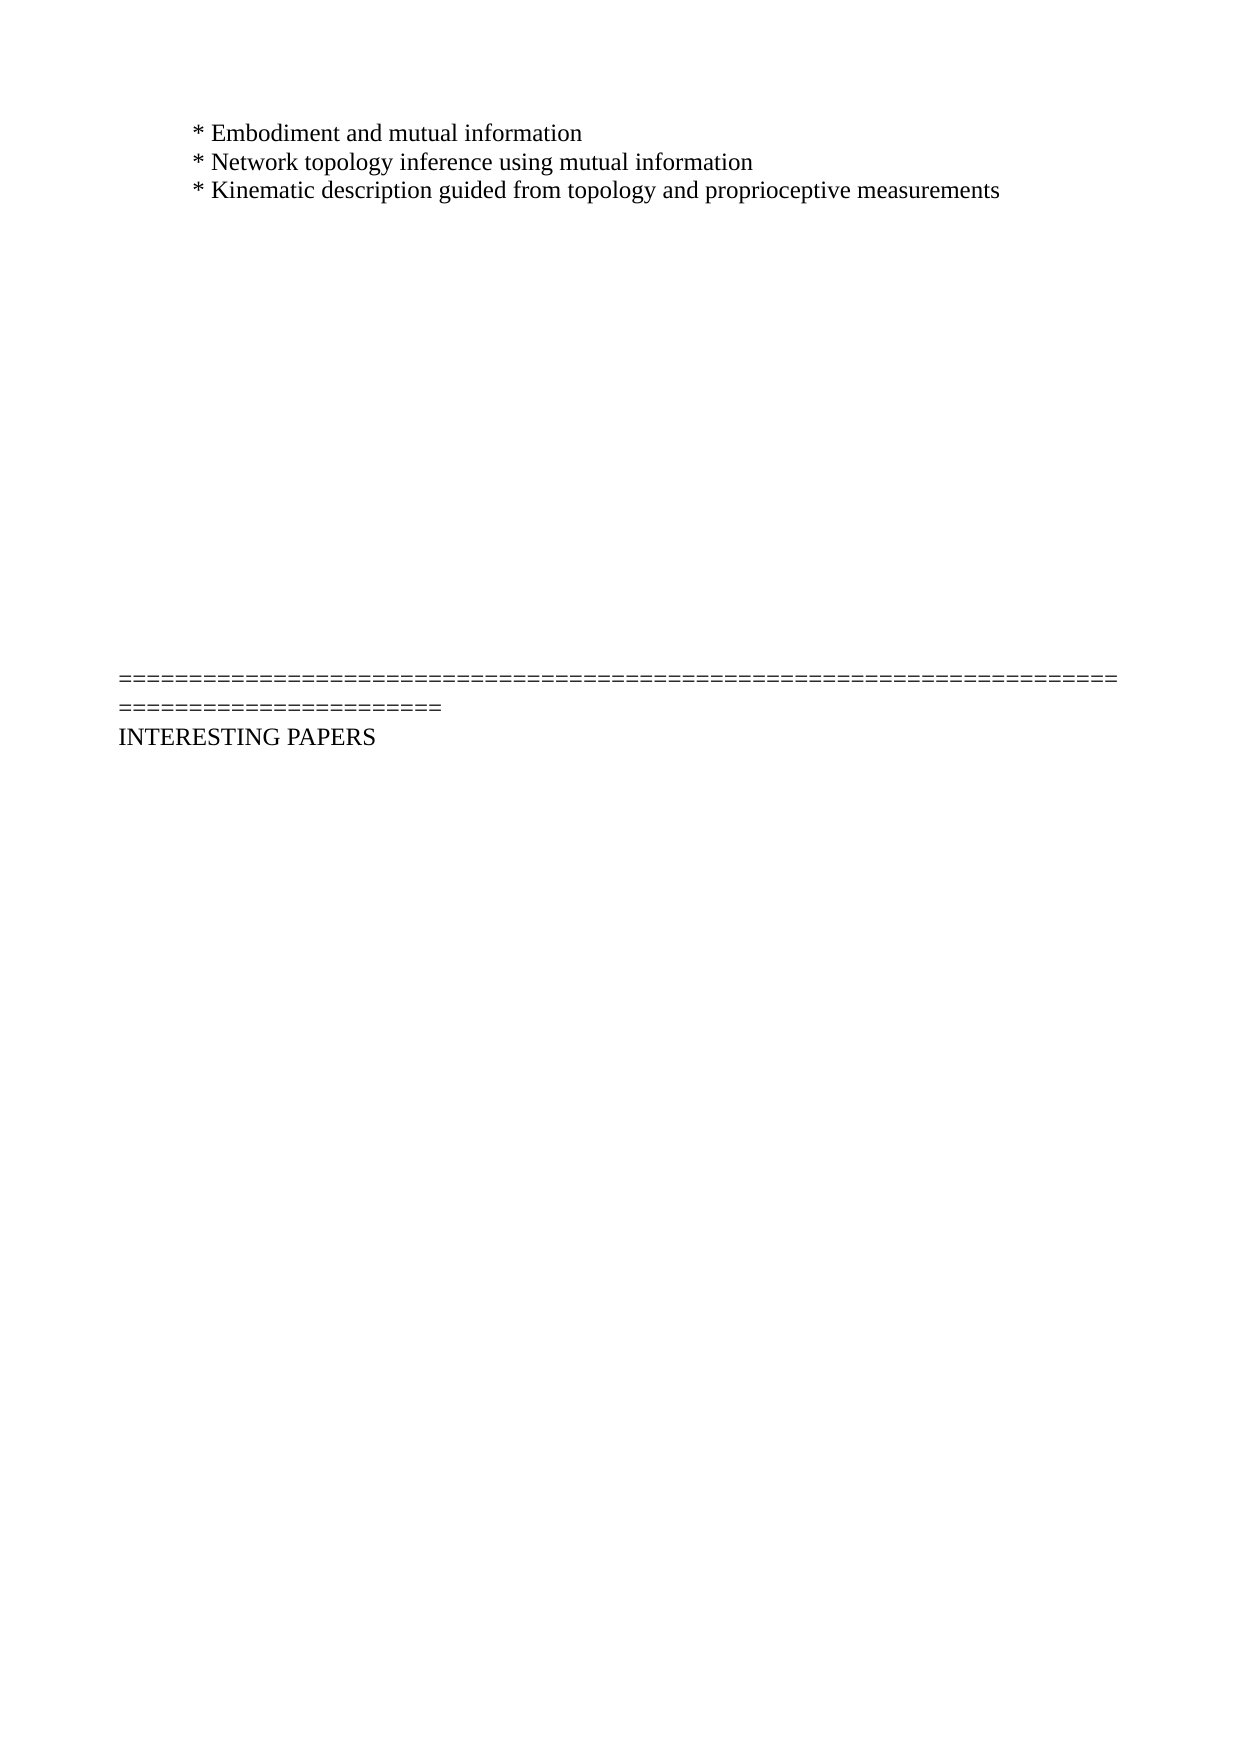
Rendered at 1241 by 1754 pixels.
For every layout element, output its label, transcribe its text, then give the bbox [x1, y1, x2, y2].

text INTERESTING PAPERS [118, 722, 1122, 751]
text * Kinematic description guided from topology and proprioceptive measurements [118, 176, 1122, 204]
text * Network topology inference using mutual information [118, 147, 1122, 176]
text * Embodiment and mutual information [118, 118, 1122, 147]
text ============================================================================================== [118, 664, 1122, 722]
